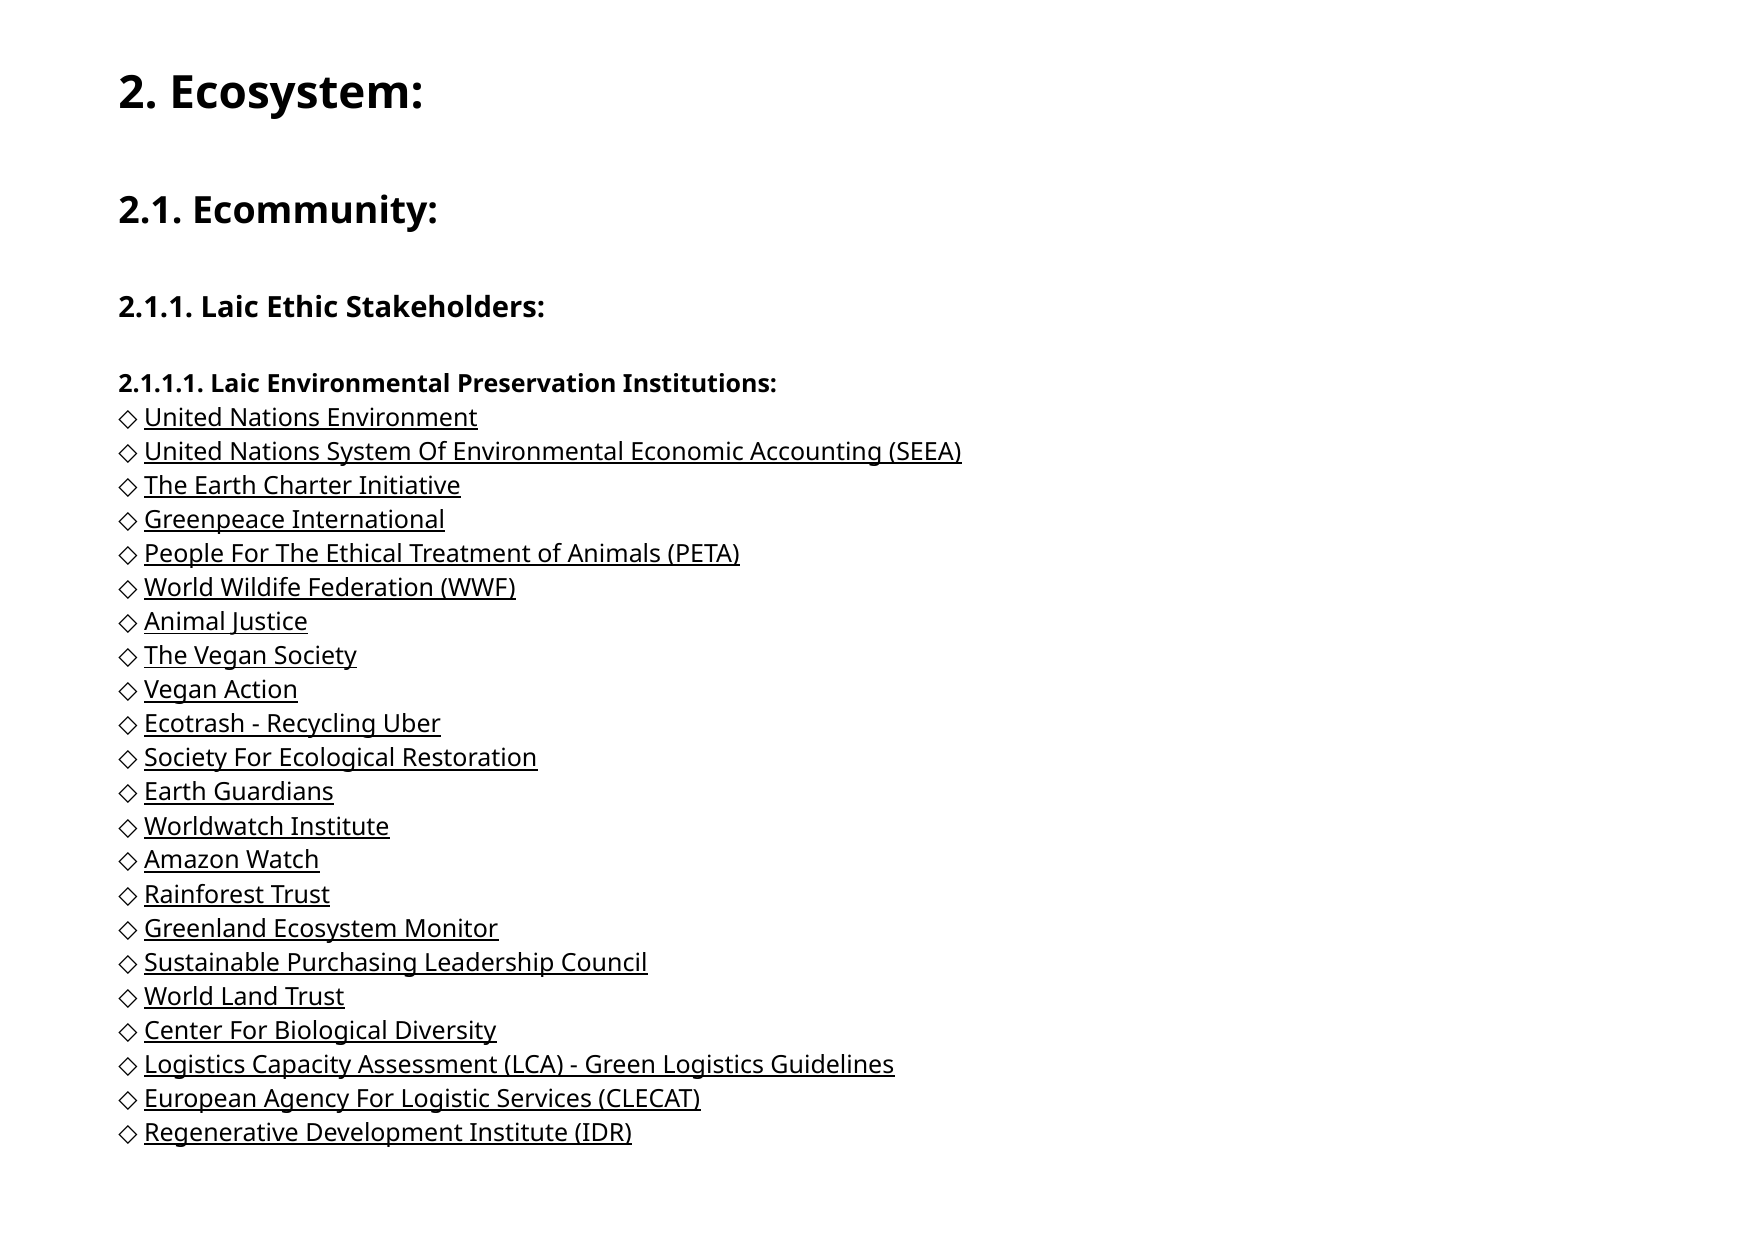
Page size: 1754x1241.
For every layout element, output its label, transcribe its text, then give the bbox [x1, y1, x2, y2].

subtitle ◇ Logistics Capacity Assessment (LCA) - Green Logistics Guidelines [118, 1047, 1695, 1081]
subtitle ◇ The Vegan Society [118, 638, 1695, 672]
subtitle ◇ Amazon Watch [118, 842, 1695, 876]
subtitle ◇ People For The Ethical Treatment of Animals (PETA) [118, 536, 1695, 570]
subtitle ◇ World Wildife Federation (WWF) [118, 570, 1695, 604]
subtitle ◇ Society For Ecological Restoration [118, 740, 1695, 774]
subtitle ◇ Sustainable Purchasing Leadership Council [118, 944, 1695, 978]
subtitle ◇ Animal Justice [118, 604, 1695, 638]
subtitle ◇ Rainforest Trust [118, 876, 1695, 910]
subtitle ◇ Vegan Action [118, 672, 1695, 706]
subtitle ◇ Regenerative Development Institute (IDR) [118, 1115, 1695, 1149]
text 2.1.1. Laic Ethic Stakeholders: [118, 286, 1695, 326]
subtitle ◇ Greenpeace International [118, 502, 1695, 536]
subtitle ◇ Worldwatch Institute [118, 808, 1695, 842]
subtitle ◇ European Agency For Logistic Services (CLECAT) [118, 1081, 1695, 1115]
subtitle ◇ World Land Trust [118, 978, 1695, 1012]
text 2. Ecosystem: [118, 59, 1695, 121]
subtitle ◇ Earth Guardians [118, 774, 1695, 808]
text 2.1. Ecommunity: [118, 184, 1695, 235]
subtitle ◇ Center For Biological Diversity [118, 1012, 1695, 1047]
subtitle ◇ The Earth Charter Initiative [118, 467, 1695, 502]
subtitle ◇ Greenland Ecosystem Monitor [118, 910, 1695, 944]
text 2.1.1.1. Laic Environmental Preservation Institutions: [118, 365, 1695, 399]
subtitle ◇ Ecotrash - Recycling Uber [118, 706, 1695, 740]
subtitle ◇ United Nations System Of Environmental Economic Accounting (SEEA) [118, 433, 1695, 467]
subtitle ◇ United Nations Environment [118, 399, 1695, 433]
